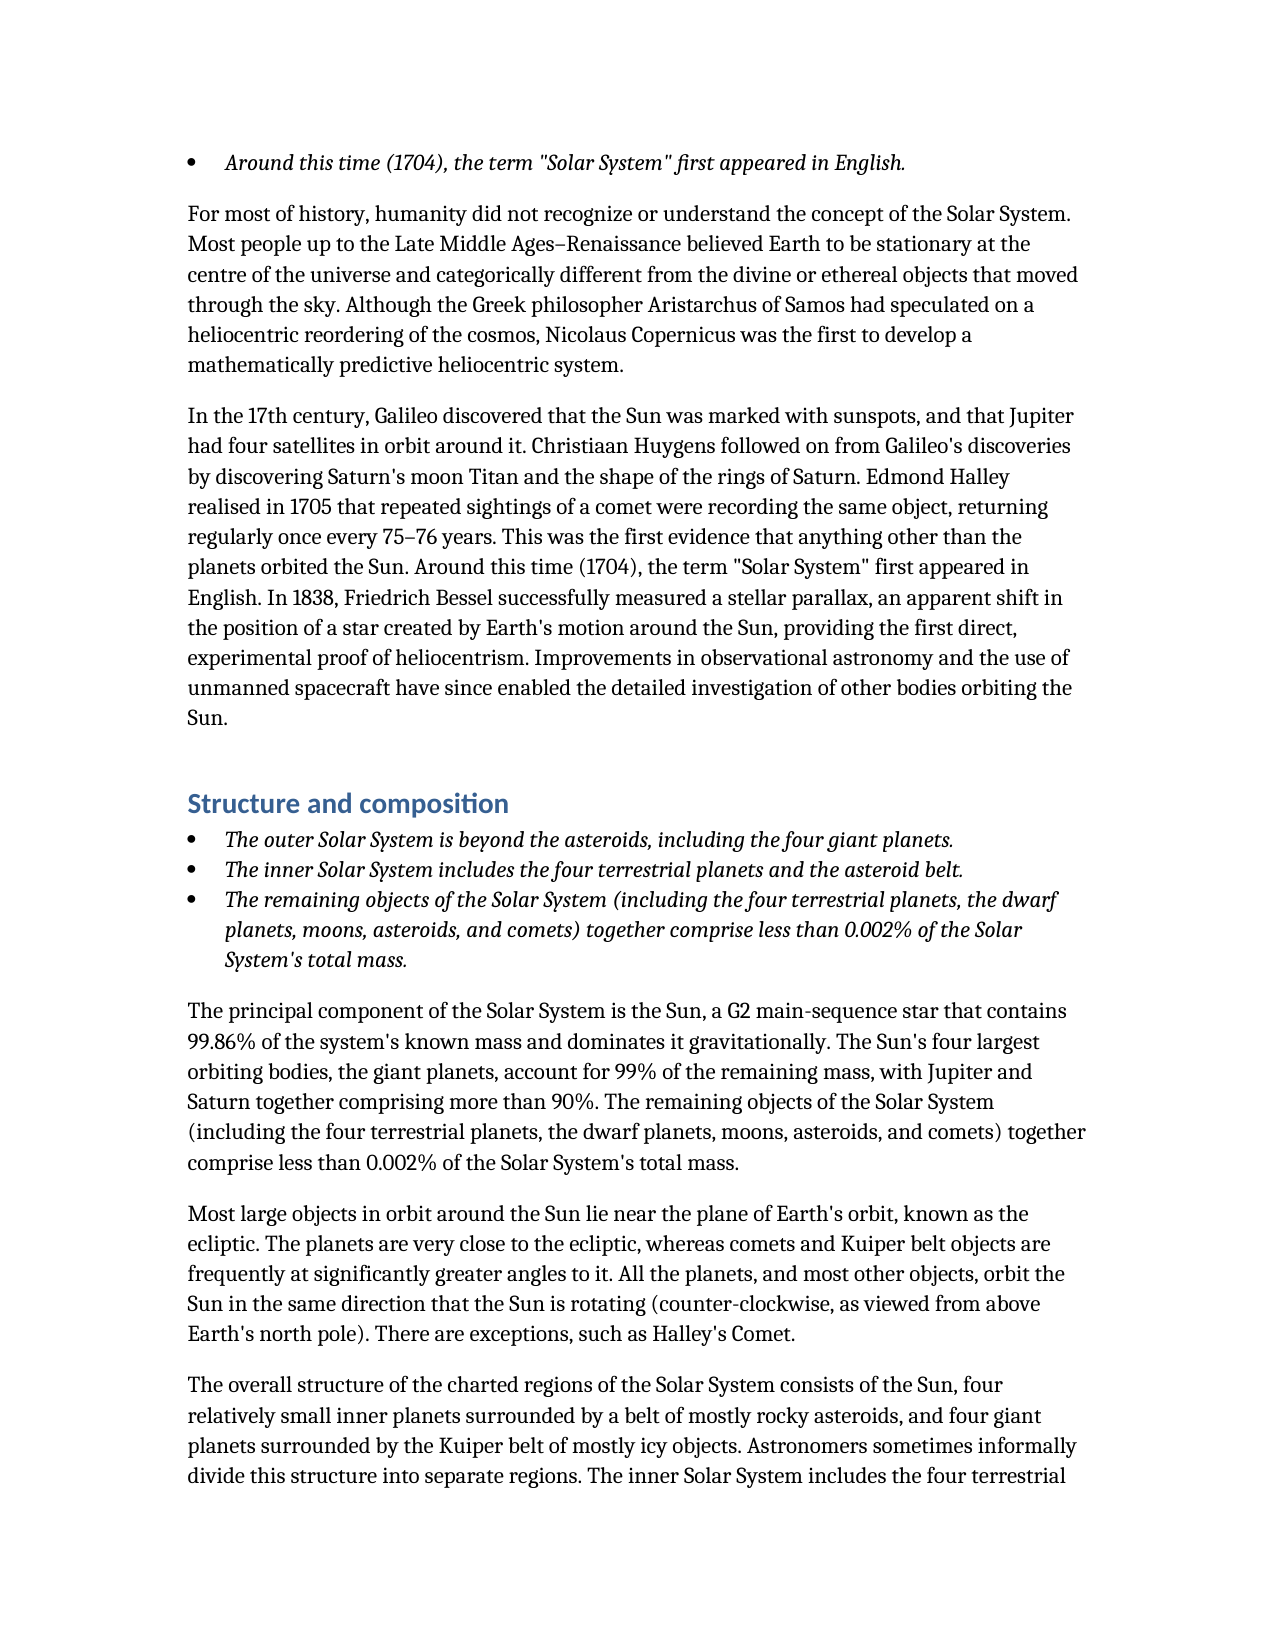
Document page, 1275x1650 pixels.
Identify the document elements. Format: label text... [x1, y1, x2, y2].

list The outer Solar System is beyond the asteroids, including the four giant planets. [187, 826, 1087, 853]
text Most large objects in orbit around the Sun lie near the plane of Earth's orbit, known as the ecliptic. The planets are very close to the ecliptic, whereas comets and Kuiper belt objects are frequently at significantly greater angles to it. All the planets, and most other objects, orbit the Sun in the same direction that the Sun is rotating (counter-clockwise, as viewed from above Earth's north pole). There are exceptions, such as Halley's Comet. [187, 1200, 1087, 1347]
list Around this time (1704), the term "Solar System" first appeared in English. [187, 150, 1087, 176]
list The inner Solar System includes the four terrestrial planets and the asteroid belt. [187, 857, 1087, 883]
text The principal component of the Solar System is the Sun, a G2 main-sequence star that contains 99.86% of the system's known mass and dominates it gravitationally. The Sun's four largest orbiting bodies, the giant planets, account for 99% of the remaining mass, with Jupiter and Saturn together comprising more than 90%. The remaining objects of the Solar System (including the four terrestrial planets, the dwarf planets, moons, asteroids, and comets) together comprise less than 0.002% of the Solar System's total mass. [187, 998, 1087, 1176]
text The overall structure of the charted regions of the Solar System consists of the Sun, four relatively small inner planets surrounded by a belt of mostly rocky asteroids, and four giant planets surrounded by the Kuiper belt of mostly icy objects. Astronomers sometimes informally divide this structure into separate regions. The inner Solar System includes the four terrestrial [187, 1372, 1087, 1489]
list The remaining objects of the Solar System (including the four terrestrial planets, the dwarf planets, moons, asteroids, and comets) together comprise less than 0.002% of the Solar System's total mass. [187, 887, 1087, 973]
text For most of history, humanity did not recognize or understand the concept of the Solar System. Most people up to the Late Middle Ages–Renaissance believed Earth to be stationary at the centre of the universe and categorically different from the divine or ethereal objects that moved through the sky. Although the Greek philosopher Aristarchus of Samos had speculated on a heliocentric reordering of the cosmos, Nicolaus Copernicus was the first to develop a mathematically predictive heliocentric system. [187, 201, 1087, 378]
subtitle Structure and composition [187, 785, 1087, 821]
text In the 17th century, Galileo discovered that the Sun was marked with sunspots, and that Jupiter had four satellites in orbit around it. Christiaan Huygens followed on from Galileo's discoveries by discovering Saturn's moon Titan and the shape of the rings of Saturn. Edmond Halley realised in 1705 that repeated sightings of a comet were recording the same object, returning regularly once every 75–76 years. This was the first evidence that anything other than the planets orbited the Sun. Around this time (1704), the term "Solar System" first appeared in English. In 1838, Friedrich Bessel successfully measured a stellar parallax, an apparent shift in the position of a star created by Earth's motion around the Sun, providing the first direct, experimental proof of heliocentrism. Improvements in observational astronomy and the use of unmanned spacecraft have since enabled the detailed investigation of other bodies orbiting the Sun. [187, 403, 1087, 732]
